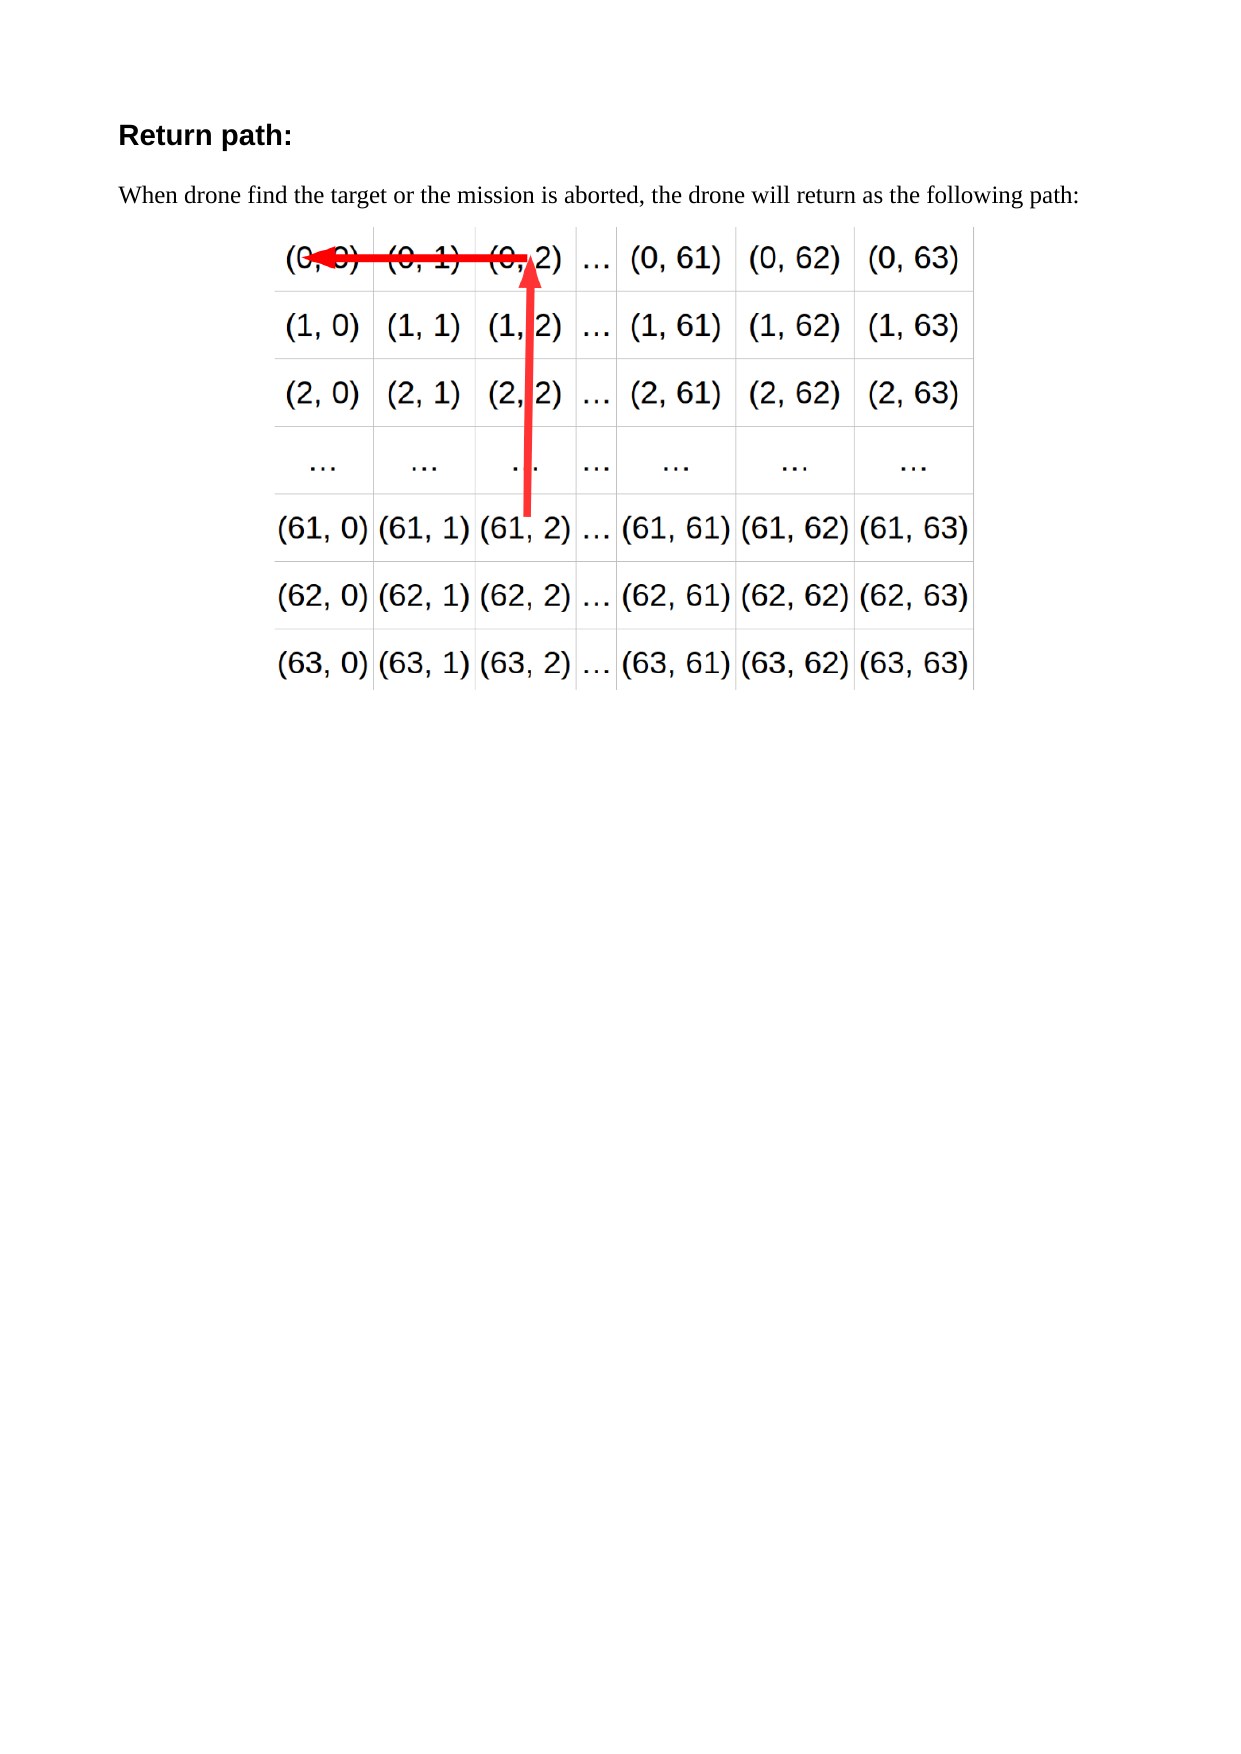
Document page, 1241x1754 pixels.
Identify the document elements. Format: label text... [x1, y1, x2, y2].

subtitle Return path: [118, 118, 1122, 152]
picture [274, 226, 975, 691]
text When drone find the target or the mission is aborted, the drone will return as the following path: [118, 181, 1122, 209]
